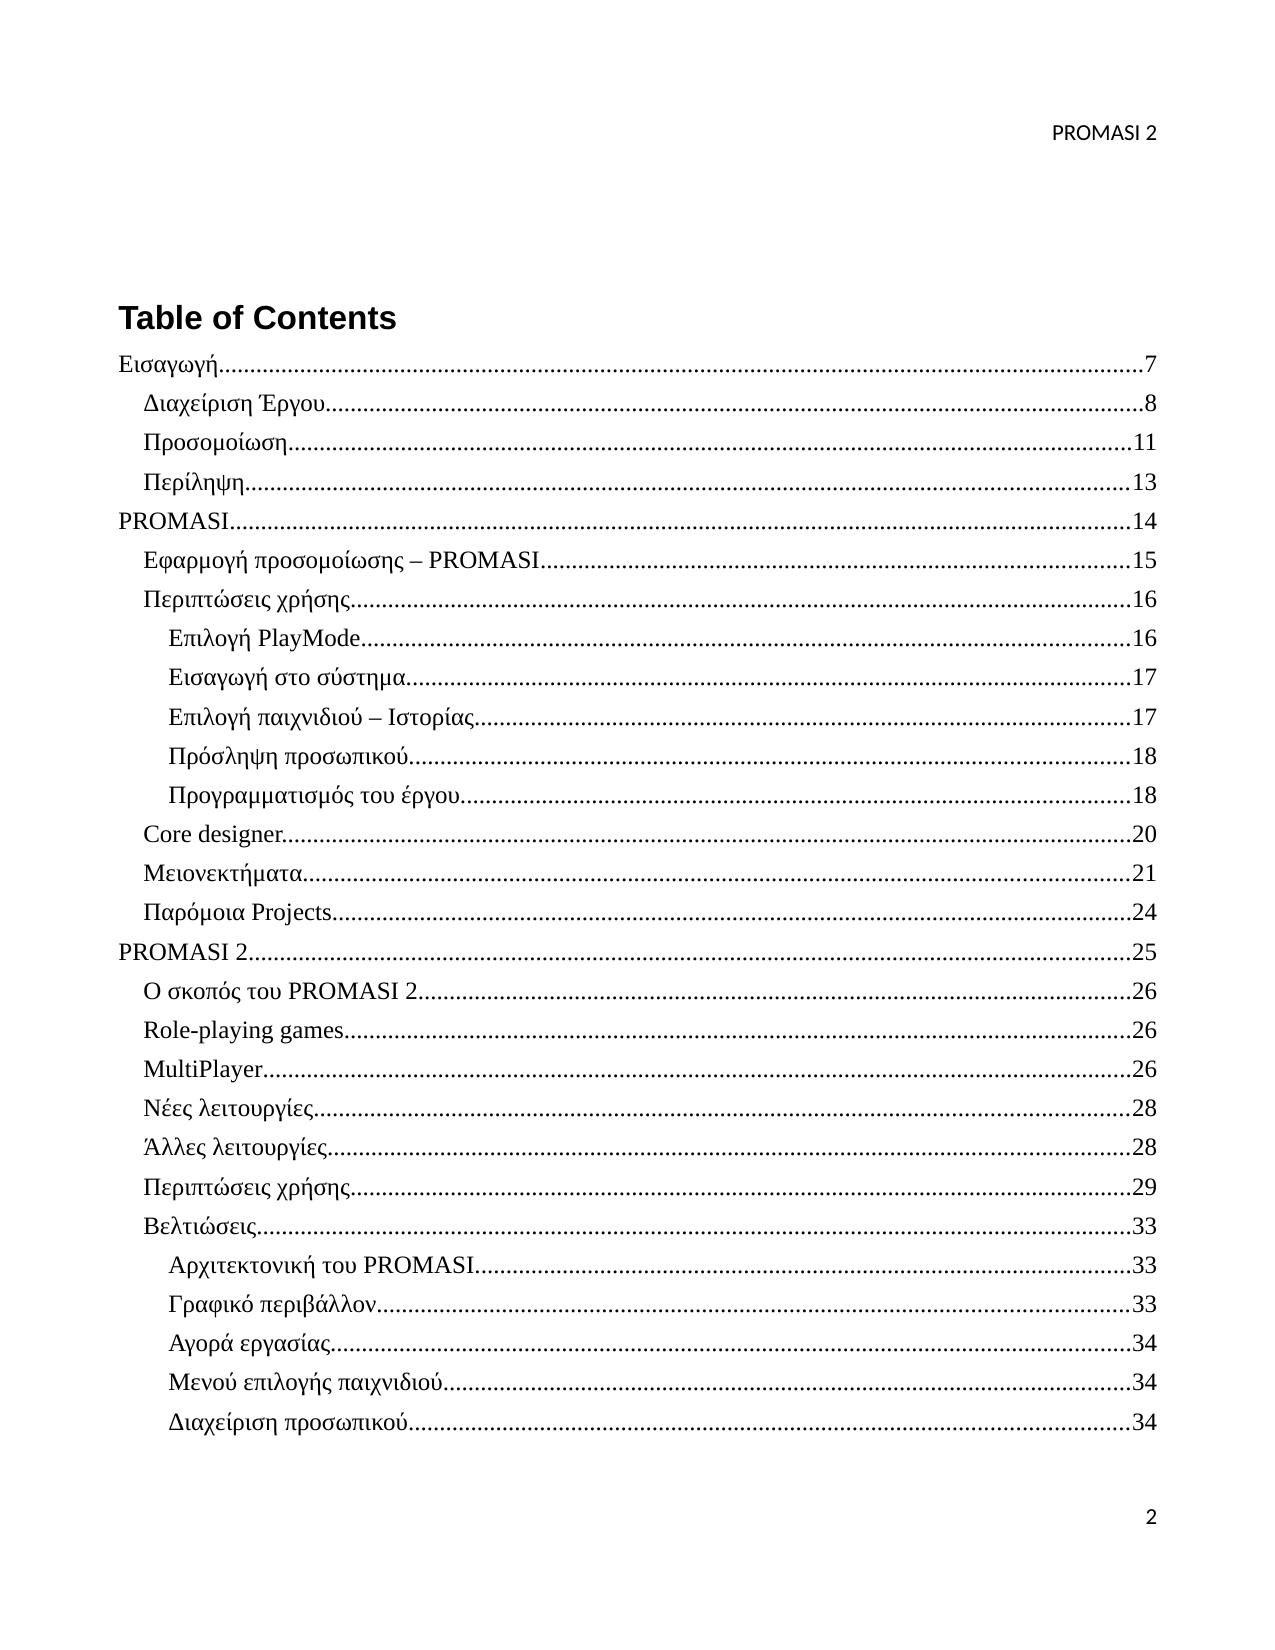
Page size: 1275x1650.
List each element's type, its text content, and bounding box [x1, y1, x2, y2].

text Εισαγωγή στο σύστημα. 17 [168, 662, 1157, 691]
text Αγορά εργασίας. 34 [168, 1328, 1157, 1357]
text Εφαρμογή προσομοίωσης – PROMASI 15 [143, 545, 1157, 574]
text Διαχείριση Έργου 8 [143, 388, 1157, 417]
text PROMASI 2 25 [118, 937, 1157, 965]
text Άλλες λειτουργίες 28 [143, 1132, 1157, 1161]
text Εισαγωγή 7 [118, 349, 1157, 378]
subtitle Table of Contents [118, 298, 1157, 337]
text Παρόμοια Projects 24 [143, 897, 1157, 926]
text Πρόσληψη προσωπικού. 18 [168, 741, 1157, 769]
text Ο σκοπός του PROMASI 2. 26 [143, 976, 1157, 1004]
text Μειονεκτήματα 21 [143, 858, 1157, 887]
text Προσομοίωση 11 [143, 427, 1157, 456]
text Διαχείριση προσωπικού. 34 [168, 1407, 1157, 1435]
text Μενού επιλογής παιχνιδιού. 34 [168, 1367, 1157, 1396]
text PROMASI 14 [118, 506, 1157, 534]
text Βελτιώσεις 33 [143, 1211, 1157, 1239]
text Γραφικό περιβάλλον. 33 [168, 1289, 1157, 1318]
text Προγραμματισμός του έργου. 18 [168, 780, 1157, 809]
text MultiPlayer 26 [143, 1054, 1157, 1083]
text Επιλογή παιχνιδιού – Ιστορίας 17 [168, 702, 1157, 730]
text Αρχιτεκτονική του PROMASI. 33 [168, 1250, 1157, 1279]
text Περιπτώσεις χρήσης. 16 [143, 584, 1157, 613]
text Νέες λειτουργίες 28 [143, 1093, 1157, 1122]
text Περίληψη. 13 [143, 467, 1157, 495]
text Role-playing games 26 [143, 1015, 1157, 1044]
text Core designer. 20 [143, 819, 1157, 848]
text Επιλογή PlayMode. 16 [168, 623, 1157, 652]
text Περιπτώσεις χρήσης 29 [143, 1172, 1157, 1200]
